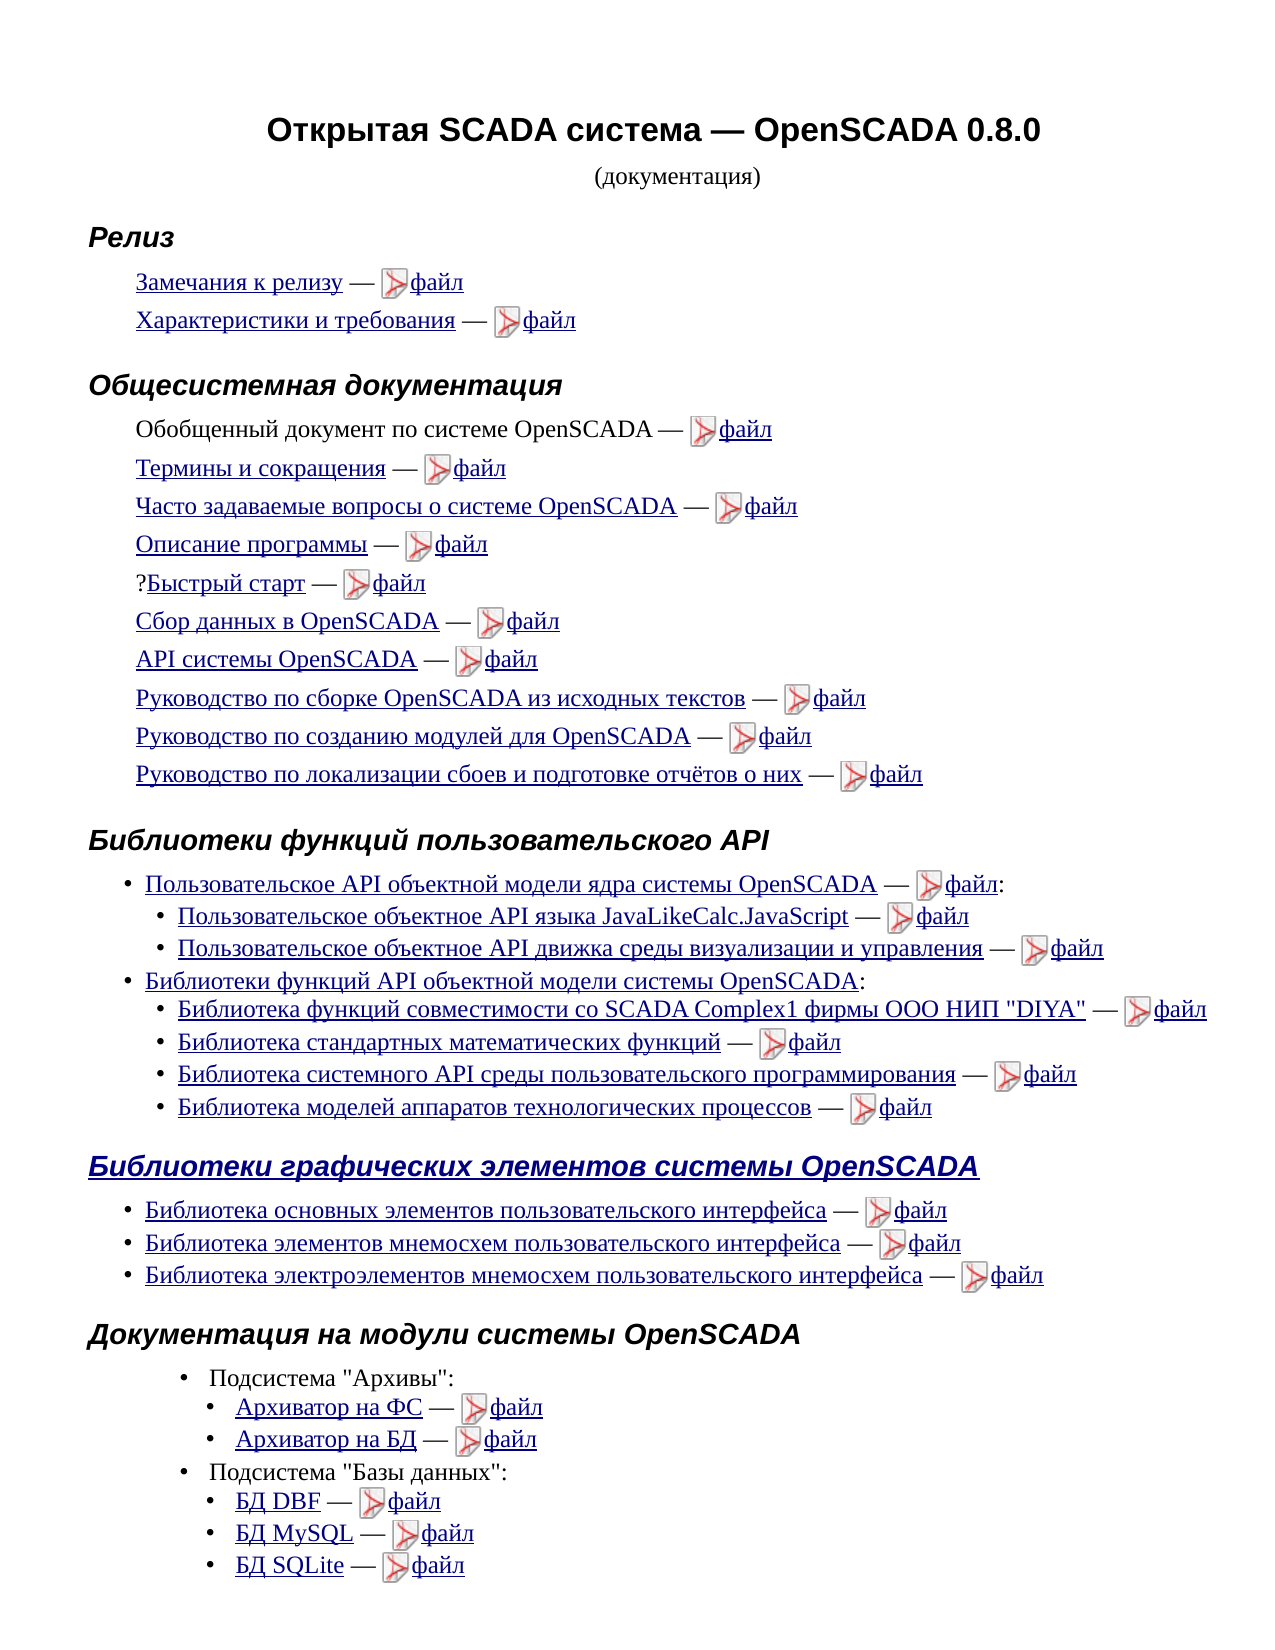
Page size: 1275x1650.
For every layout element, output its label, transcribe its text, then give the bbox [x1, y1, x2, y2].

subtitle Открытая SCADA система — OpenSCADA 0.8.0 [88, 110, 1220, 148]
list Библиотека элементов мнемосхем пользовательского интерфейса — файл [112, 1228, 1220, 1260]
picture [886, 902, 916, 934]
subtitle Общесистемная документация [88, 368, 1220, 402]
picture [960, 1261, 991, 1293]
picture [358, 1487, 388, 1519]
text Руководство по сборке OpenSCADA из исходных текстов — файл [88, 683, 1220, 715]
list Архиватор на БД — файл [206, 1424, 1220, 1457]
text Замечания к релизу — файл [88, 267, 1220, 299]
list Библиотека функций совместимости со SCADA Complex1 фирмы ООО НИП "DIYA" — файл [135, 994, 1220, 1027]
text Часто задаваемые вопросы о системе OpenSCADA — файл [88, 491, 1220, 523]
list Библиотека моделей аппаратов технологических процессов — файл [135, 1092, 1220, 1124]
list Библиотека стандартных математических функций — файл [135, 1027, 1220, 1059]
text API системы OpenSCADA — файл [88, 644, 1220, 677]
list Пользовательское объектное API движка среды визуализации и управления — файл [135, 933, 1220, 966]
picture [849, 1093, 879, 1125]
list БД DBF — файл [206, 1486, 1220, 1518]
list Библиотека системного API среды пользовательского программирования — файл [135, 1059, 1220, 1092]
picture [381, 1552, 412, 1583]
picture [1123, 996, 1154, 1027]
list Библиотека электроэлементов мнемосхем пользовательского интерфейса — файл [112, 1260, 1220, 1292]
list Архиватор на ФС — файл [206, 1392, 1220, 1424]
text Руководство по локализации сбоев и подготовке отчётов о них — файл [88, 759, 1220, 792]
subtitle Библиотеки графических элементов системы OpenSCADA [88, 1149, 1220, 1183]
list Пользовательское API объектной модели ядра системы OpenSCADA — файл: [112, 869, 1220, 901]
list Библиотека основных элементов пользовательского интерфейса — файл [112, 1195, 1220, 1228]
subtitle Релиз [88, 221, 1220, 254]
picture [460, 1393, 490, 1425]
picture [714, 492, 745, 524]
list Библиотеки функций API объектной модели системы OpenSCADA: [112, 966, 1220, 994]
text (документация) [88, 161, 1220, 189]
picture [864, 1197, 894, 1228]
picture [493, 306, 523, 338]
picture [878, 1229, 909, 1260]
text Описание программы — файл [88, 529, 1220, 562]
picture [342, 569, 373, 600]
text Обобщенный документ по системе OpenSCADA — файл [88, 414, 1220, 447]
picture [728, 722, 759, 754]
list БД SQLite — файл [206, 1551, 1220, 1583]
picture [783, 684, 813, 715]
picture [454, 1426, 484, 1457]
picture [689, 416, 719, 447]
subtitle Документация на модули системы OpenSCADA [88, 1317, 1220, 1351]
text Термины и сокращения — файл [88, 453, 1220, 485]
picture [839, 761, 870, 792]
subtitle Библиотеки функций пользовательского API [88, 823, 1220, 856]
text Руководство по созданию модулей для OpenSCADA — файл [88, 721, 1220, 753]
picture [993, 1061, 1024, 1092]
list Подсистема "Базы данных": [132, 1457, 1220, 1486]
picture [405, 531, 435, 562]
picture [1020, 935, 1051, 966]
picture [380, 268, 411, 299]
picture [454, 646, 485, 677]
picture [476, 607, 507, 639]
text Сбор данных в OpenSCADA — файл [88, 606, 1220, 638]
list Пользовательское объектное API языка JavaLikeCalc.JavaScript — файл [135, 901, 1220, 933]
list Подсистема "Архивы": [132, 1363, 1220, 1392]
text Характеристики и требования — файл [88, 305, 1220, 337]
picture [391, 1520, 422, 1551]
list БД MySQL — файл [206, 1518, 1220, 1551]
picture [758, 1028, 789, 1060]
text ?Быстрый старт — файл [88, 568, 1220, 600]
picture [915, 870, 945, 901]
picture [423, 454, 454, 485]
